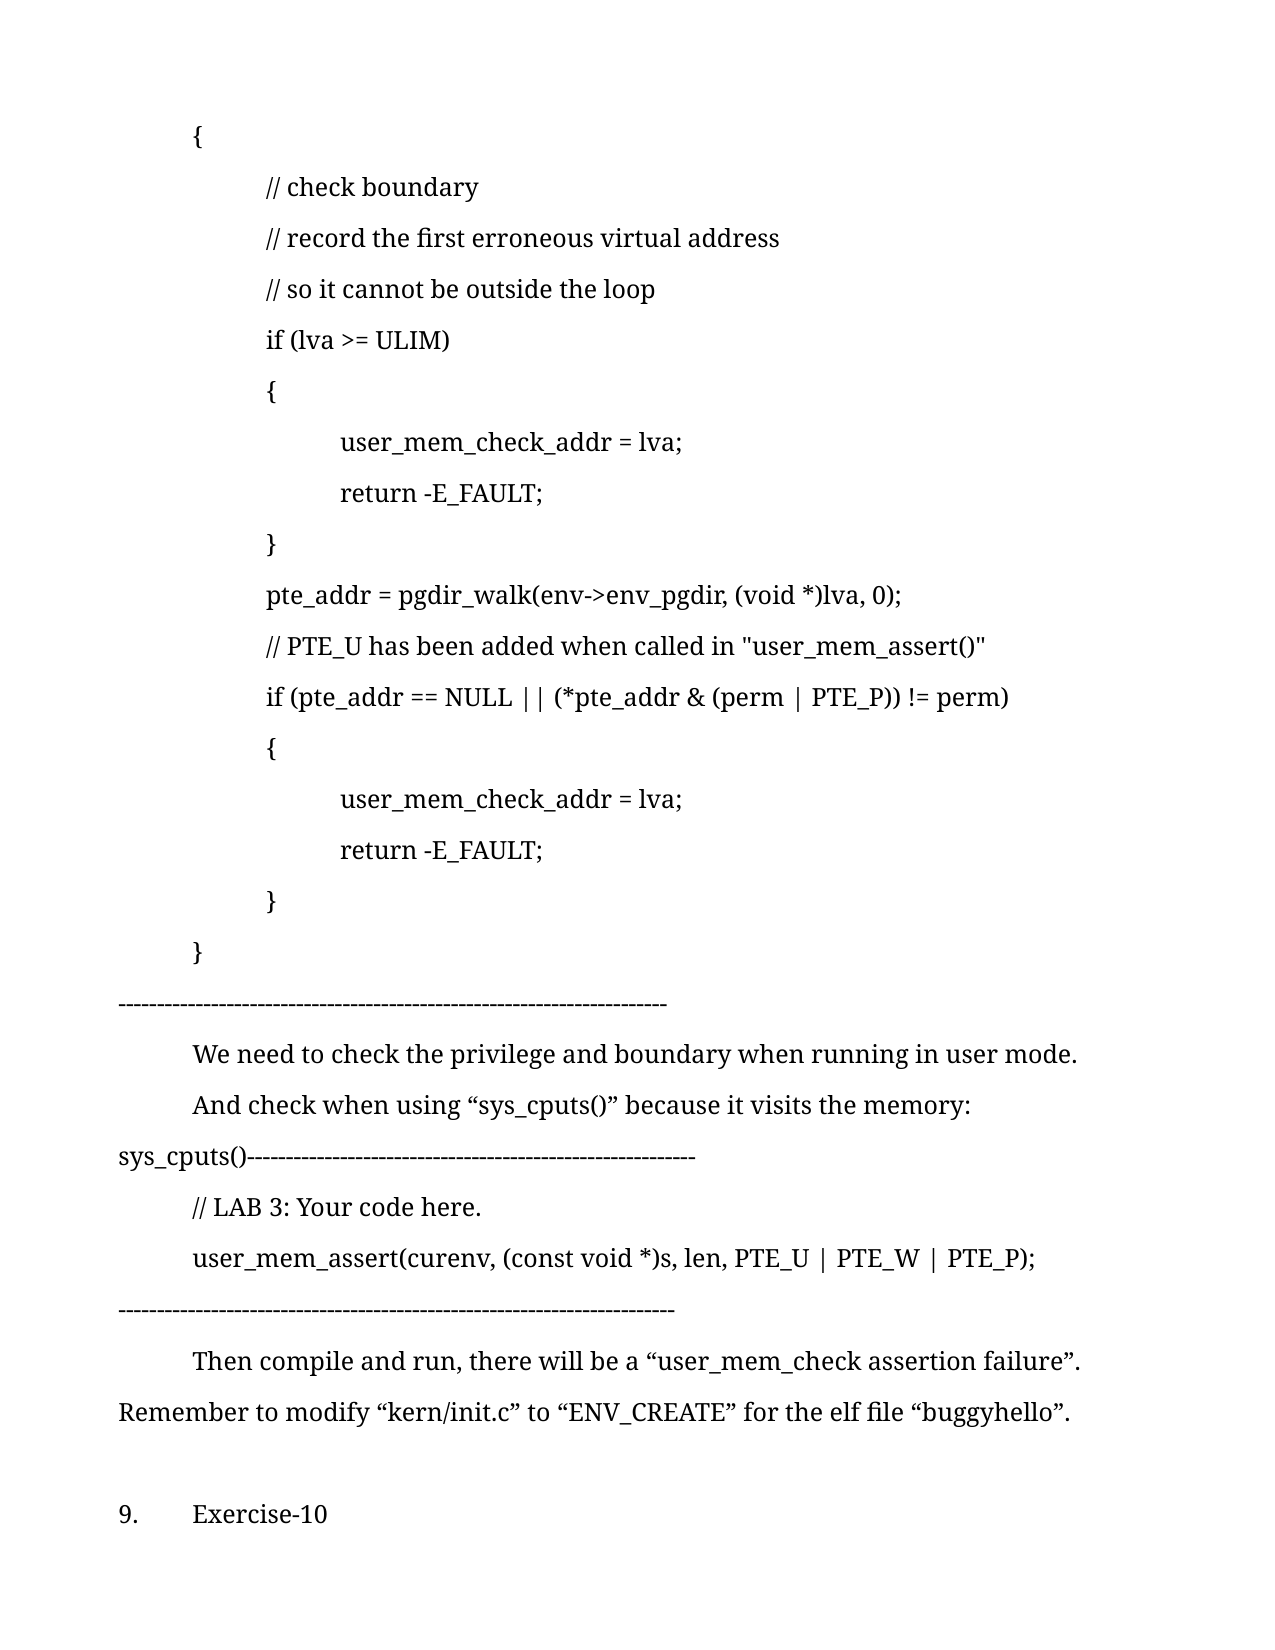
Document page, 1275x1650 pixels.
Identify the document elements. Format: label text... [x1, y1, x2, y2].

text } ----------------------------------------------------------------------- We need to check the privilege and boundary when running in user mode. And check when using “sys_cputs()” because it visits the memory: sys_cputs()---------------------------------------------------------- // LAB 3: Your code here. [118, 935, 1157, 1224]
text { [118, 731, 1157, 765]
text return -E_FAULT; [118, 833, 1157, 867]
text } [118, 526, 1157, 561]
text { [118, 118, 1157, 152]
text // PTE_U has been added when called in "user_mem_assert()" [118, 628, 1157, 663]
text // check boundary [118, 169, 1157, 203]
text user_mem_check_addr = lva; [118, 424, 1157, 458]
text user_mem_assert(curenv, (const void *)s, len, PTE_U | PTE_W | PTE_P); ------------------------------------------------------------------------ Then compile and run, there will be a “user_mem_check assertion failure”. Remember to modify “kern/init.c” to “ENV_CREATE” for the elf file “buggyhello”. 9. Exercise-10 [118, 1241, 1157, 1530]
text // so it cannot be outside the loop [118, 271, 1157, 305]
text return -E_FAULT; [118, 475, 1157, 509]
text // record the first erroneous virtual address [118, 220, 1157, 254]
text user_mem_check_addr = lva; [118, 782, 1157, 816]
text { [118, 373, 1157, 407]
text } [118, 884, 1157, 918]
text if (lva >= ULIM) [118, 322, 1157, 356]
text pte_addr = pgdir_walk(env->env_pgdir, (void *)lva, 0); [118, 577, 1157, 612]
text if (pte_addr == NULL || (*pte_addr & (perm | PTE_P)) != perm) [118, 679, 1157, 714]
